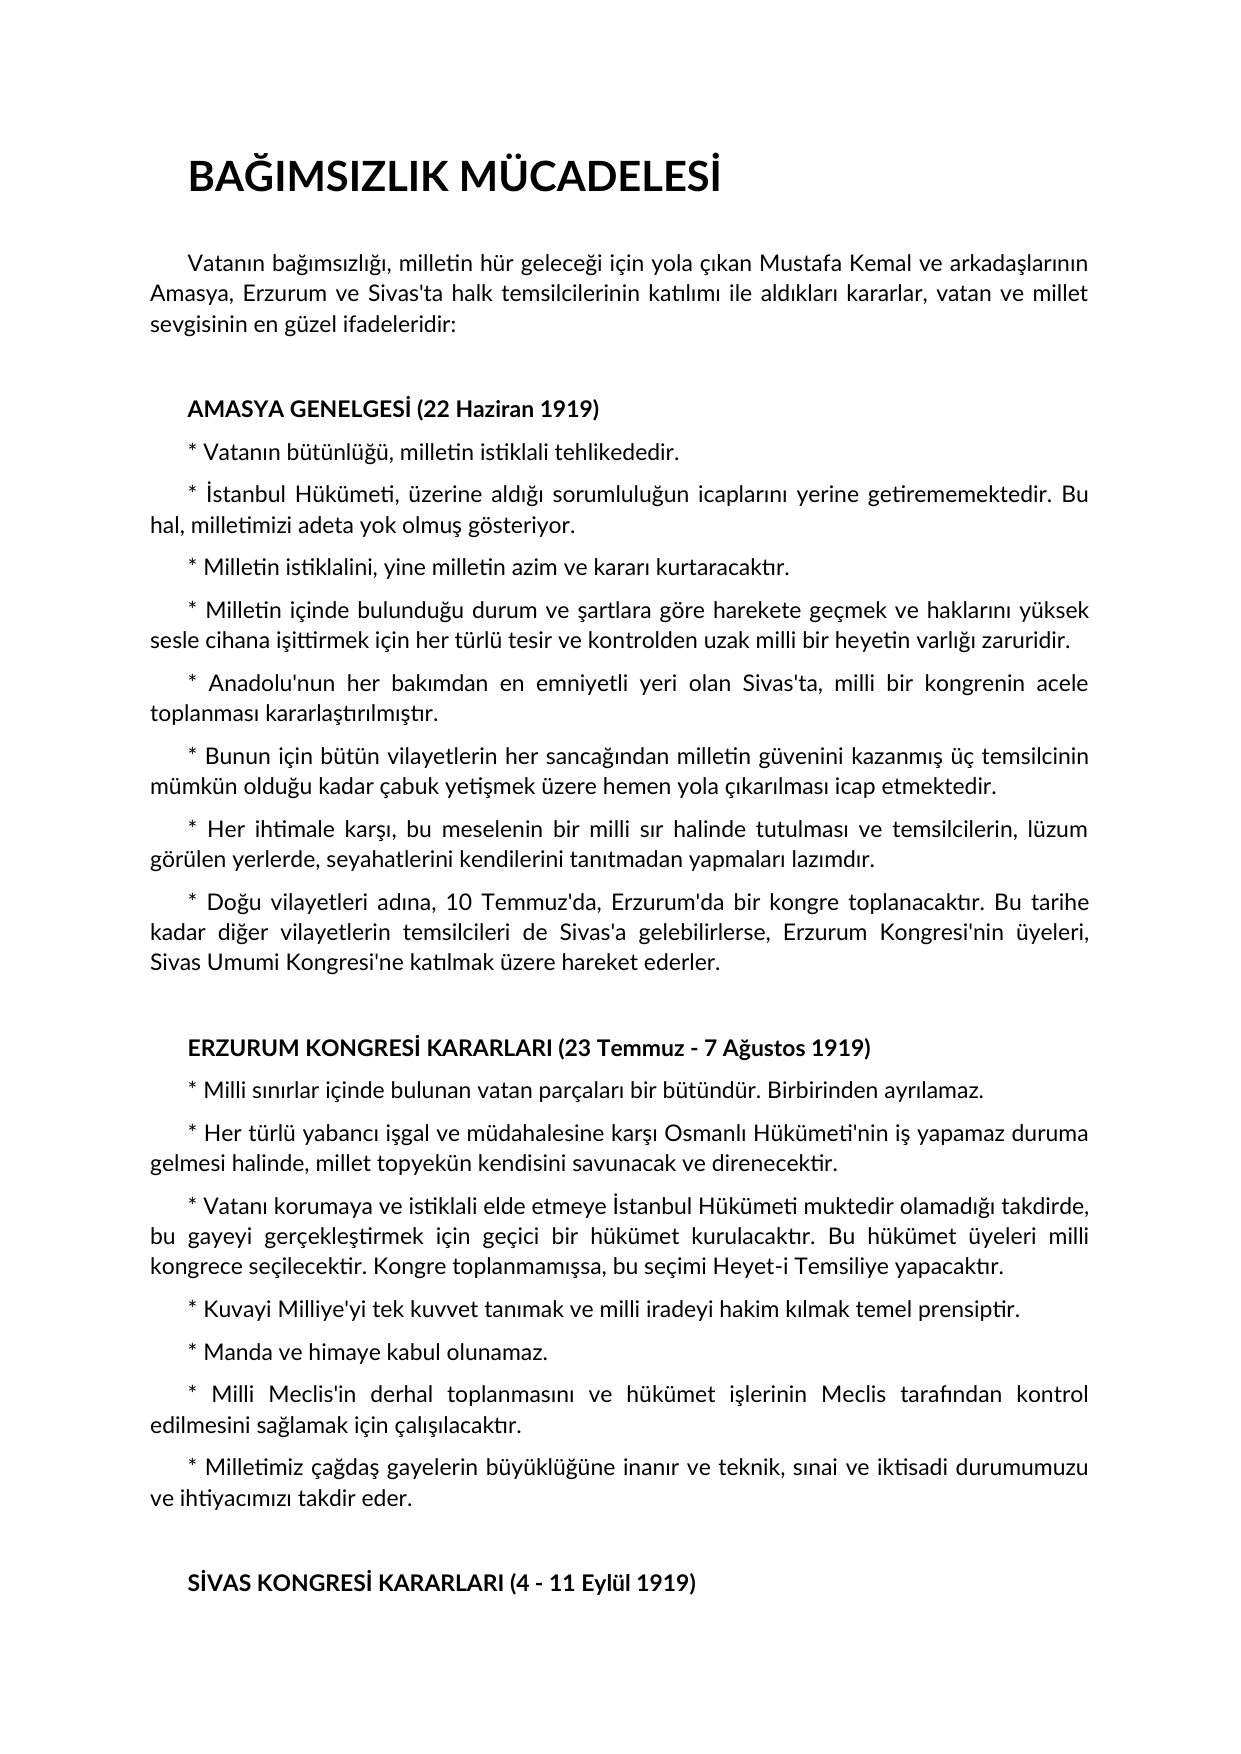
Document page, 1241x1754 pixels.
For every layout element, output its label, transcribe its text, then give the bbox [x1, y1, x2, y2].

text ERZURUM KONGRESİ KARARLARI (23 Temmuz - 7 Ağustos 1919) [150, 1033, 1090, 1061]
text * Manda ve himaye kabul olunamaz. [150, 1337, 1090, 1365]
text * İstanbul Hükümeti, üzerine aldığı sorumluluğun icaplarını yerine getirememektedir. Bu hal, milletimizi adeta yok olmuş gösteriyor. [150, 480, 1090, 538]
text * Anadolu'nun her bakımdan en emniyetli yeri olan Sivas'ta, milli bir kongrenin acele toplanması kararlaştırılmıştır. [150, 669, 1090, 726]
text * Bunun için bütün vilayetlerin her sancağından milletin güvenini kazanmış üç temsilcinin mümkün olduğu kadar çabuk yetişmek üzere hemen yola çıkarılması icap etmektedir. [150, 742, 1090, 799]
text * Milletin içinde bulunduğu durum ve şartlara göre harekete geçmek ve haklarını yüksek sesle cihana işittirmek için her türlü tesir ve kontrolden uzak milli bir heyetin varlığı zaruridir. [150, 596, 1090, 653]
text * Doğu vilayetleri adına, 10 Temmuz'da, Erzurum'da bir kongre toplanacaktır. Bu tarihe kadar diğer vilayetlerin temsilcileri de Sivas'a gelebilirlerse, Erzurum Kongresi'nin üyeleri, Sivas Umumi Kongresi'ne katılmak üzere hareket ederler. [150, 887, 1090, 975]
text * Milletimiz çağdaş gayelerin büyüklüğüne inanır ve teknik, sınai ve iktisadi durumumuzu ve ihtiyacımızı takdir eder. [150, 1453, 1090, 1511]
subtitle BAĞIMSIZLIK MÜCADELESİ [187, 150, 1090, 200]
text * Kuvayi Milliye'yi tek kuvvet tanımak ve milli iradeyi hakim kılmak temel prensiptir. [150, 1295, 1090, 1322]
text AMASYA GENELGESİ (22 Haziran 1919) [150, 395, 1090, 422]
text * Her türlü yabancı işgal ve müdahalesine karşı Osmanlı Hükümeti'nin iş yapamaz duruma gelmesi halinde, millet topyekün kendisini savunacak ve direnecektir. [150, 1119, 1090, 1176]
text * Milli sınırlar içinde bulunan vatan parçaları bir bütündür. Birbirinden ayrılamaz. [150, 1076, 1090, 1103]
text SİVAS KONGRESİ KARARLARI (4 - 11 Eylül 1919) [150, 1569, 1090, 1596]
text Vatanın bağımsızlığı, milletin hür geleceği için yola çıkan Mustafa Kemal ve arkadaşlarının Amasya, Erzurum ve Sivas'ta halk temsilcilerinin katılımı ile aldıkları kararlar, vatan ve millet sevgisinin en güzel ifadeleridir: [150, 249, 1090, 337]
text * Vatanın bütünlüğü, milletin istiklali tehlikededir. [150, 437, 1090, 465]
text * Milli Meclis'in derhal toplanmasını ve hükümet işlerinin Meclis tarafından kontrol edilmesini sağlamak için çalışılacaktır. [150, 1380, 1090, 1438]
text * Milletin istiklalini, yine milletin azim ve kararı kurtaracaktır. [150, 553, 1090, 581]
text * Her ihtimale karşı, bu meselenin bir milli sır halinde tutulması ve temsilcilerin, lüzum görülen yerlerde, seyahatlerini kendilerini tanıtmadan yapmaları lazımdır. [150, 814, 1090, 872]
text * Vatanı korumaya ve istiklali elde etmeye İstanbul Hükümeti muktedir olamadığı takdirde, bu gayeyi gerçekleştirmek için geçici bir hükümet kurulacaktır. Bu hükümet üyeleri milli kongrece seçilecektir. Kongre toplanmamışsa, bu seçimi Heyet-i Temsiliye yapacaktır. [150, 1192, 1090, 1279]
